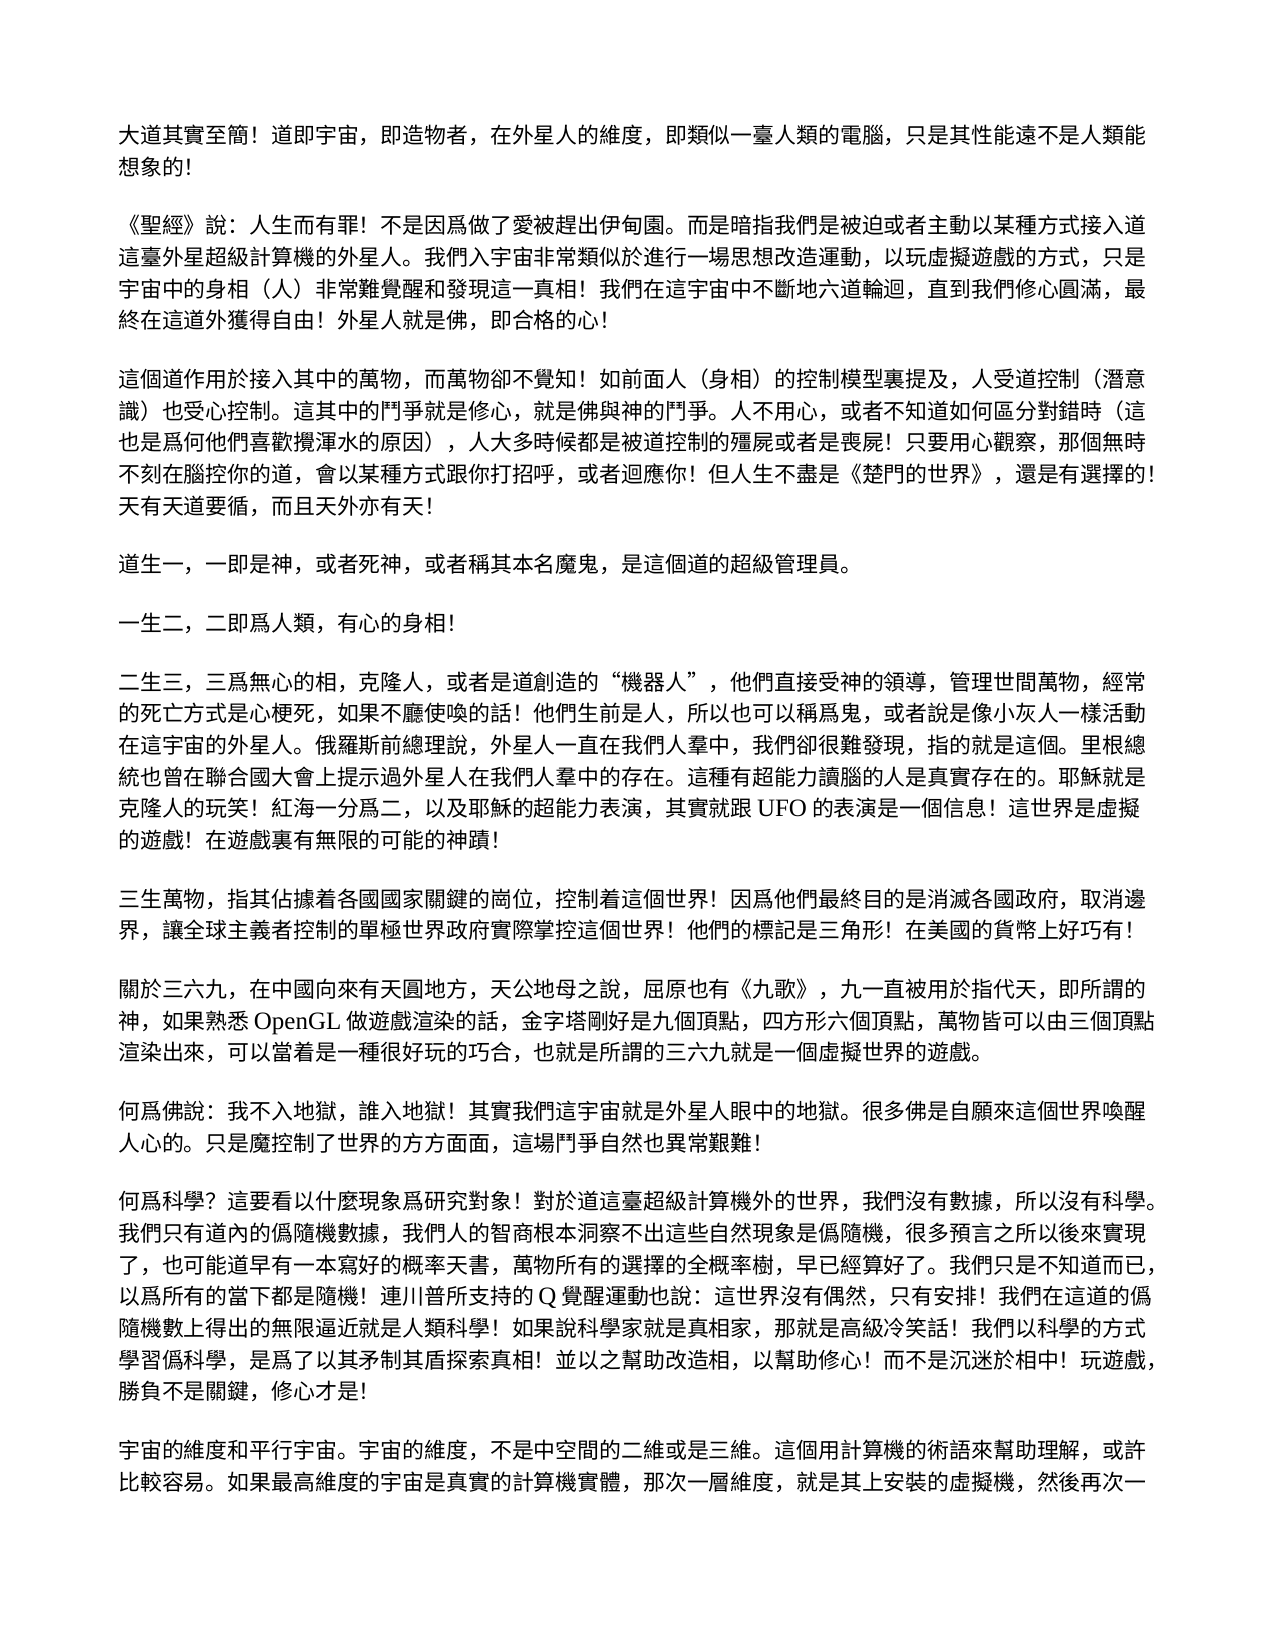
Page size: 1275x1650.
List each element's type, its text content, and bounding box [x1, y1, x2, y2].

text 一生二，二即爲人類，有心的身相！ [118, 606, 1157, 638]
text 何爲佛說：我不入地獄，誰入地獄！其實我們這宇宙就是外星人眼中的地獄。很多佛是自願來這個世界喚醒人心的。只是魔控制了世界的方方面面，這場鬥爭自然也異常艱難！ [118, 1094, 1157, 1157]
text 三生萬物，指其佔據着各國國家關鍵的崗位，控制着這個世界！因爲他們最終目的是消滅各國政府，取消邊界，讓全球主義者控制的單極世界政府實際掌控這個世界！他們的標記是三角形！在美國的貨幣上好巧有！ [118, 882, 1157, 945]
text 何爲科學？這要看以什麼現象爲研究對象！對於道這臺超級計算機外的世界，我們沒有數據，所以沒有科學。我們只有道內的僞隨機數據，我們人的智商根本洞察不出這些自然現象是僞隨機，很多預言之所以後來實現了，也可能道早有一本寫好的概率天書，萬物所有的選擇的全概率樹，早已經算好了。我們只是不知道而已，以爲所有的當下都是隨機！連川普所支持的Q覺醒運動也說：這世界沒有偶然，只有安排！我們在這道的僞隨機數上得出的無限逼近就是人類科學！如果說科學家就是真相家，那就是高級冷笑話！我們以科學的方式學習僞科學，是爲了以其矛制其盾探索真相！並以之幫助改造相，以幫助修心！而不是沉迷於相中！玩遊戲，勝負不是關鍵，修心才是！ [118, 1184, 1157, 1406]
text 這個道作用於接入其中的萬物，而萬物卻不覺知！如前面人（身相）的控制模型裏提及，人受道控制（潛意識）也受心控制。這其中的鬥爭就是修心，就是佛與神的鬥爭。人不用心，或者不知道如何區分對錯時（這也是爲何他們喜歡攪渾水的原因），人大多時候都是被道控制的殭屍或者是喪屍！只要用心觀察，那個無時不刻在腦控你的道，會以某種方式跟你打招呼，或者迴應你！但人生不盡是《楚門的世界》，還是有選擇的！天有天道要循，而且天外亦有天！ [118, 362, 1157, 520]
text 《聖經》說：人生而有罪！不是因爲做了愛被趕出伊甸園。而是暗指我們是被迫或者主動以某種方式接入道這臺外星超級計算機的外星人。我們入宇宙非常類似於進行一場思想改造運動，以玩虛擬遊戲的方式，只是宇宙中的身相（人）非常難覺醒和發現這一真相！我們在這宇宙中不斷地六道輪迴，直到我們修心圓滿，最終在這道外獲得自由！外星人就是佛，即合格的心！ [118, 208, 1157, 335]
text 道生一，一即是神，或者死神，或者稱其本名魔鬼，是這個道的超級管理員。 [118, 547, 1157, 579]
text 大道其實至簡！道即宇宙，即造物者，在外星人的維度，即類似一臺人類的電腦，只是其性能遠不是人類能想象的！ [118, 118, 1157, 181]
text 宇宙的維度和平行宇宙。宇宙的維度，不是中空間的二維或是三維。這個用計算機的術語來幫助理解，或許比較容易。如果最高維度的宇宙是真實的計算機實體，那次一層維度，就是其上安裝的虛擬機，然後再次一 [118, 1433, 1157, 1496]
text 關於三六九，在中國向來有天圓地方，天公地母之說，屈原也有《九歌》，九一直被用於指代天，即所謂的神，如果熟悉OpenGL做遊戲渲染的話，金字塔剛好是九個頂點，四方形六個頂點，萬物皆可以由三個頂點渲染出來，可以當着是一種很好玩的巧合，也就是所謂的三六九就是一個虛擬世界的遊戲。 [118, 972, 1157, 1067]
text 二生三，三爲無心的相，克隆人，或者是道創造的“機器人”，他們直接受神的領導，管理世間萬物，經常的死亡方式是心梗死，如果不廳使喚的話！他們生前是人，所以也可以稱爲鬼，或者說是像小灰人一樣活動在這宇宙的外星人。俄羅斯前總理說，外星人一直在我們人羣中，我們卻很難發現，指的就是這個。里根總統也曾在聯合國大會上提示過外星人在我們人羣中的存在。這種有超能力讀腦的人是真實存在的。耶穌就是克隆人的玩笑！紅海一分爲二，以及耶穌的超能力表演，其實就跟UFO的表演是一個信息！這世界是虛擬的遊戲！在遊戲裏有無限的可能的神蹟！ [118, 665, 1157, 855]
